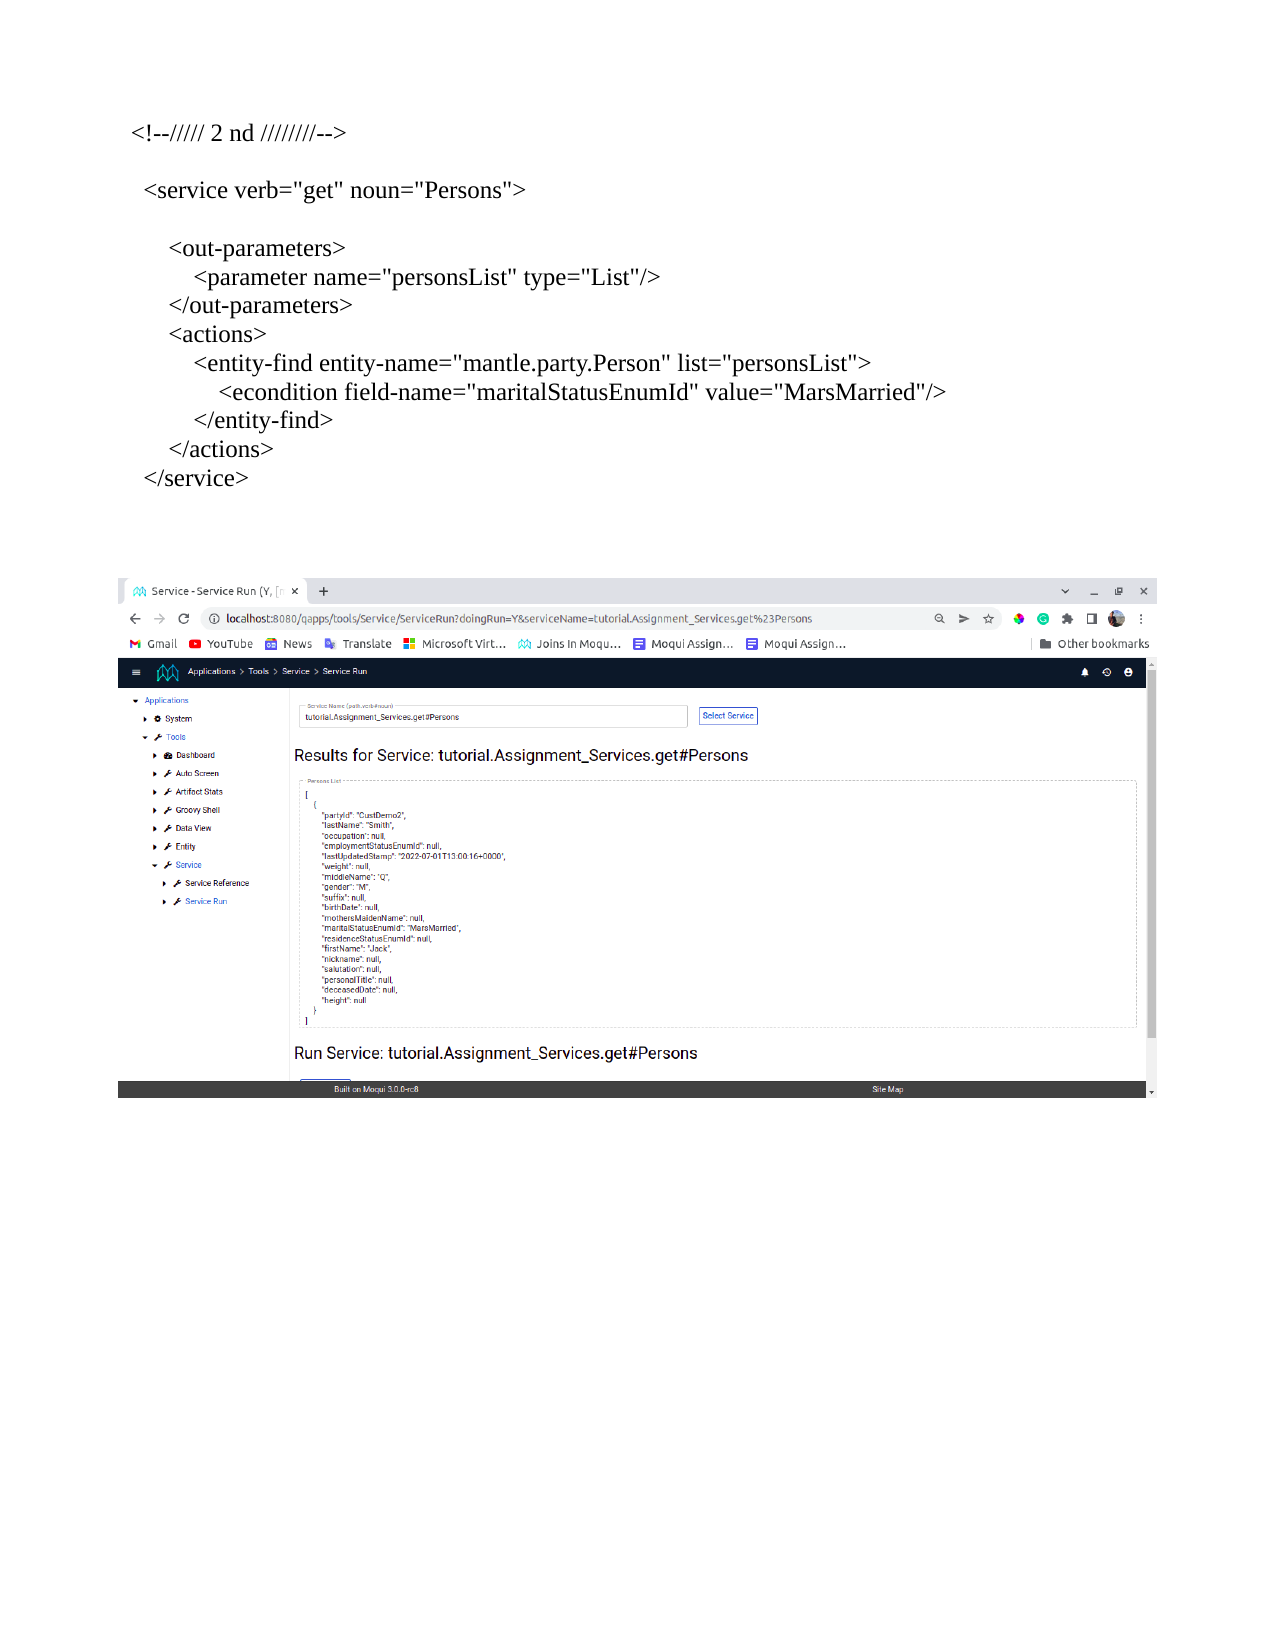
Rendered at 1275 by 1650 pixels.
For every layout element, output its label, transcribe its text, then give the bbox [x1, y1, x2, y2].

text </out-parameters> [118, 291, 1157, 319]
text </actions> [118, 434, 1157, 463]
text <actions> [118, 319, 1157, 348]
text <econdition field-name="maritalStatusEnumId" value="MarsMarried"/> [118, 377, 1157, 406]
text </entity-find> [118, 406, 1157, 434]
text <out-parameters> [118, 233, 1157, 262]
text <service verb="get" noun="Persons"> [118, 176, 1157, 204]
text <!--///// 2 nd ////////--> [118, 118, 1157, 147]
text <parameter name="personsList" type="List"/> [118, 262, 1157, 291]
text <entity-find entity-name="mantle.party.Person" list="personsList"> [118, 348, 1157, 377]
text </service> [118, 463, 1157, 492]
picture [118, 578, 1157, 1098]
